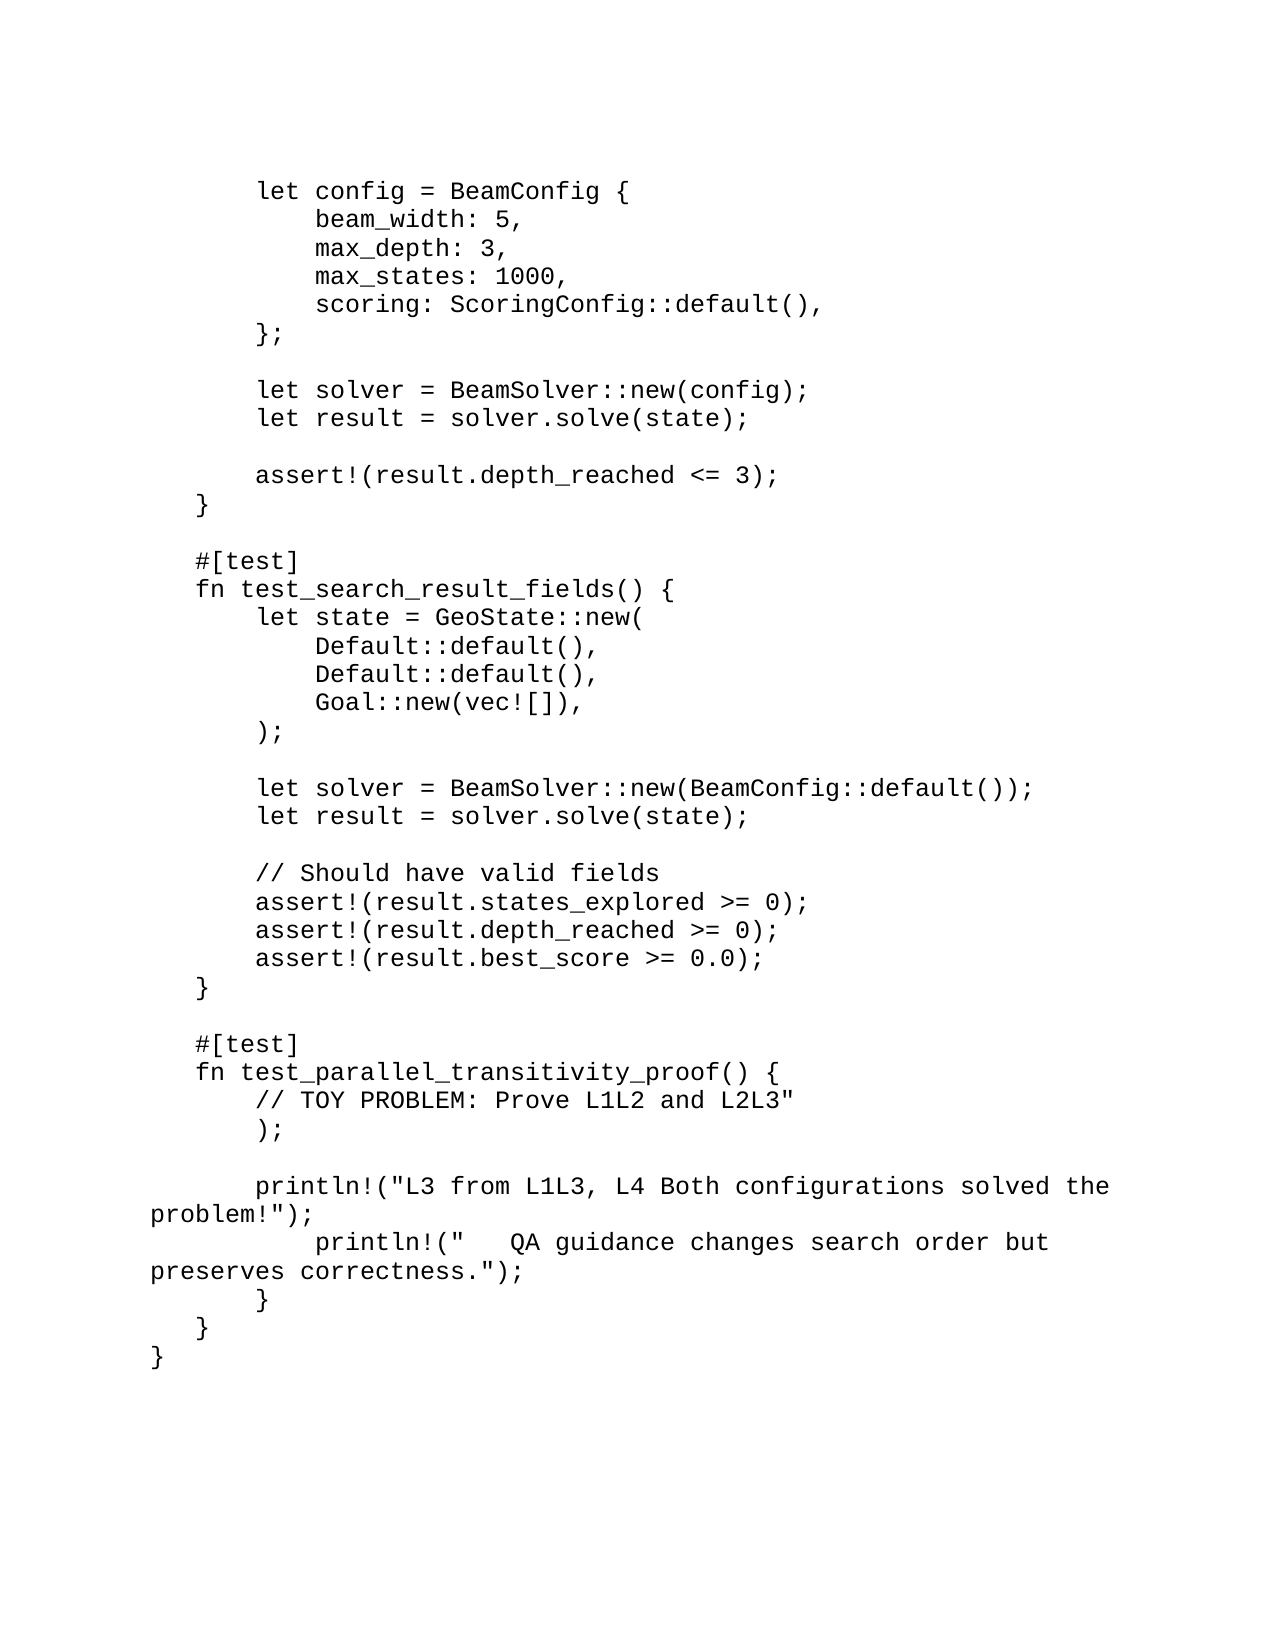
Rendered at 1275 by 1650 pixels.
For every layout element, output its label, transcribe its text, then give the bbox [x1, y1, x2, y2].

text } [150, 974, 1125, 1002]
text ); [150, 1116, 1125, 1144]
text Goal::new(vec![]), [150, 690, 1125, 718]
text assert!(result.depth_reached >= 0); [150, 917, 1125, 946]
text } [150, 1315, 1125, 1343]
text let state = GeoState::new( [150, 605, 1125, 633]
text assert!(result.states_explored >= 0); [150, 889, 1125, 917]
text beam_width: 5, [150, 207, 1125, 235]
text ); [150, 718, 1125, 747]
text } [150, 1343, 1125, 1372]
text assert!(result.best_score >= 0.0); [150, 946, 1125, 974]
text println!(" QA guidance changes search order but preserves correctness."); [150, 1230, 1125, 1287]
text Default::default(), [150, 662, 1125, 690]
text fn test_search_result_fields() { [150, 577, 1125, 605]
text // Should have valid fields [150, 861, 1125, 889]
text // TOY PROBLEM: Prove L1L2 and L2L3" [150, 1088, 1125, 1116]
text } [150, 491, 1125, 519]
text let solver = BeamSolver::new(config); [150, 377, 1125, 406]
text let solver = BeamSolver::new(BeamConfig::default()); [150, 775, 1125, 804]
text }; [150, 320, 1125, 349]
text fn test_parallel_transitivity_proof() { [150, 1059, 1125, 1088]
text Default::default(), [150, 633, 1125, 662]
text max_states: 1000, [150, 264, 1125, 292]
text let result = solver.solve(state); [150, 804, 1125, 832]
text max_depth: 3, [150, 235, 1125, 264]
text assert!(result.depth_reached <= 3); [150, 463, 1125, 491]
text } [150, 1287, 1125, 1315]
text #[test] [150, 548, 1125, 577]
text scoring: ScoringConfig::default(), [150, 292, 1125, 320]
text println!("L3 from L1L3, L4 Both configurations solved the problem!"); [150, 1173, 1125, 1230]
text let result = solver.solve(state); [150, 406, 1125, 434]
text let config = BeamConfig { [150, 179, 1125, 207]
text #[test] [150, 1031, 1125, 1059]
